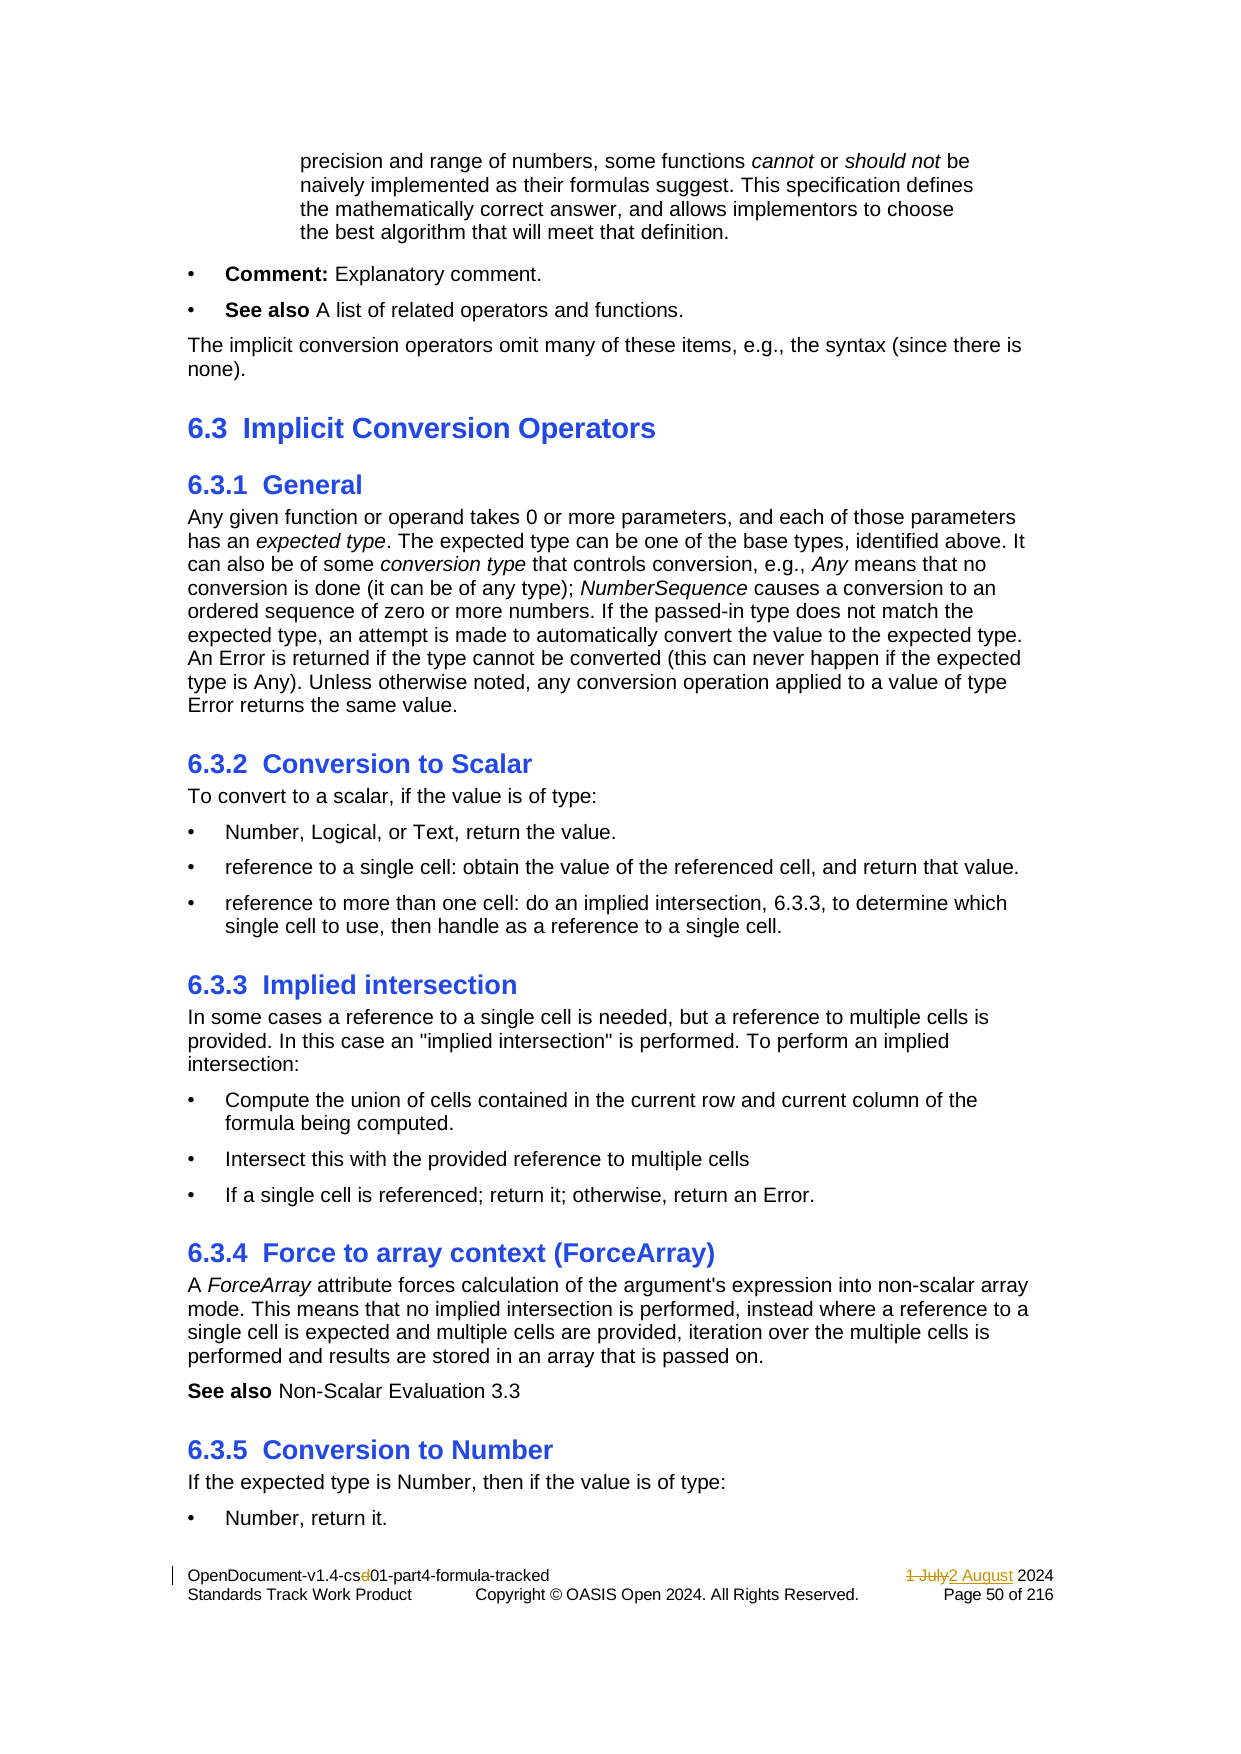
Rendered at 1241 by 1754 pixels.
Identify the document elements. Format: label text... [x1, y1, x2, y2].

text See also Non-Scalar Evaluation 3.3 [187, 1380, 1053, 1403]
text In some cases a reference to a single cell is needed, but a reference to multiple cells is provided. In this case an "implied intersection" is performed. To perform an implied intersection: [187, 1006, 1053, 1076]
list Compute the union of cells contained in the current row and current column of the formula being computed. [187, 1088, 1053, 1135]
list precision and range of numbers, some functions cannot or should not be naively implemented as their formulas suggest. This specification defines the mathematically correct answer, and allows implementors to choose the best algorithm that will meet that definition. [262, 150, 978, 244]
list Number, return it. [187, 1506, 1053, 1530]
text Any given function or operand takes 0 or more parameters, and each of those parameters has an expected type. The expected type can be one of the base types, identified above. It can also be of some conversion type that controls conversion, e.g., Any means that no conversion is done (it can be of any type); NumberSequence causes a conversion to an ordered sequence of zero or more numbers. If the passed-in type does not match the expected type, an attempt is made to automatically convert the value to the expected type. An Error is returned if the type cannot be converted (this can never happen if the expected type is Any). Unless otherwise noted, any conversion operation applied to a value of type Error returns the same value. [187, 506, 1053, 717]
list Comment: Explanatory comment. [187, 263, 1053, 286]
subtitle Implied intersection [187, 969, 1053, 999]
subtitle Implicit Conversion Operators [187, 412, 1053, 444]
list reference to more than one cell: do an implied intersection, 6.3.3, to determine which single cell to use, then handle as a reference to a single cell. [187, 891, 1053, 938]
subtitle General [187, 469, 1053, 499]
list If a single cell is referenced; return it; otherwise, return an Error. [187, 1183, 1053, 1207]
text If the expected type is Number, then if the value is of type: [187, 1471, 1053, 1494]
text The implicit conversion operators omit many of these items, e.g., the syntax (since there is none). [187, 334, 1053, 381]
list Intersect this with the provided reference to multiple cells [187, 1147, 1053, 1171]
text A ForceArray attribute forces calculation of the argument's expression into non-scalar array mode. This means that no implied intersection is performed, instead where a reference to a single cell is expected and multiple cells are provided, iteration over the multiple cells is performed and results are stored in an array that is passed on. [187, 1274, 1053, 1368]
subtitle Conversion to Number [187, 1434, 1053, 1464]
subtitle Force to array context (ForceArray) [187, 1238, 1053, 1268]
list Number, Logical, or Text, return the value. [187, 820, 1053, 844]
list reference to a single cell: obtain the value of the referenced cell, and return that value. [187, 856, 1053, 879]
text To convert to a scalar, if the value is of type: [187, 784, 1053, 808]
list See also A list of related operators and functions. [187, 298, 1053, 322]
subtitle Conversion to Scalar [187, 748, 1053, 778]
